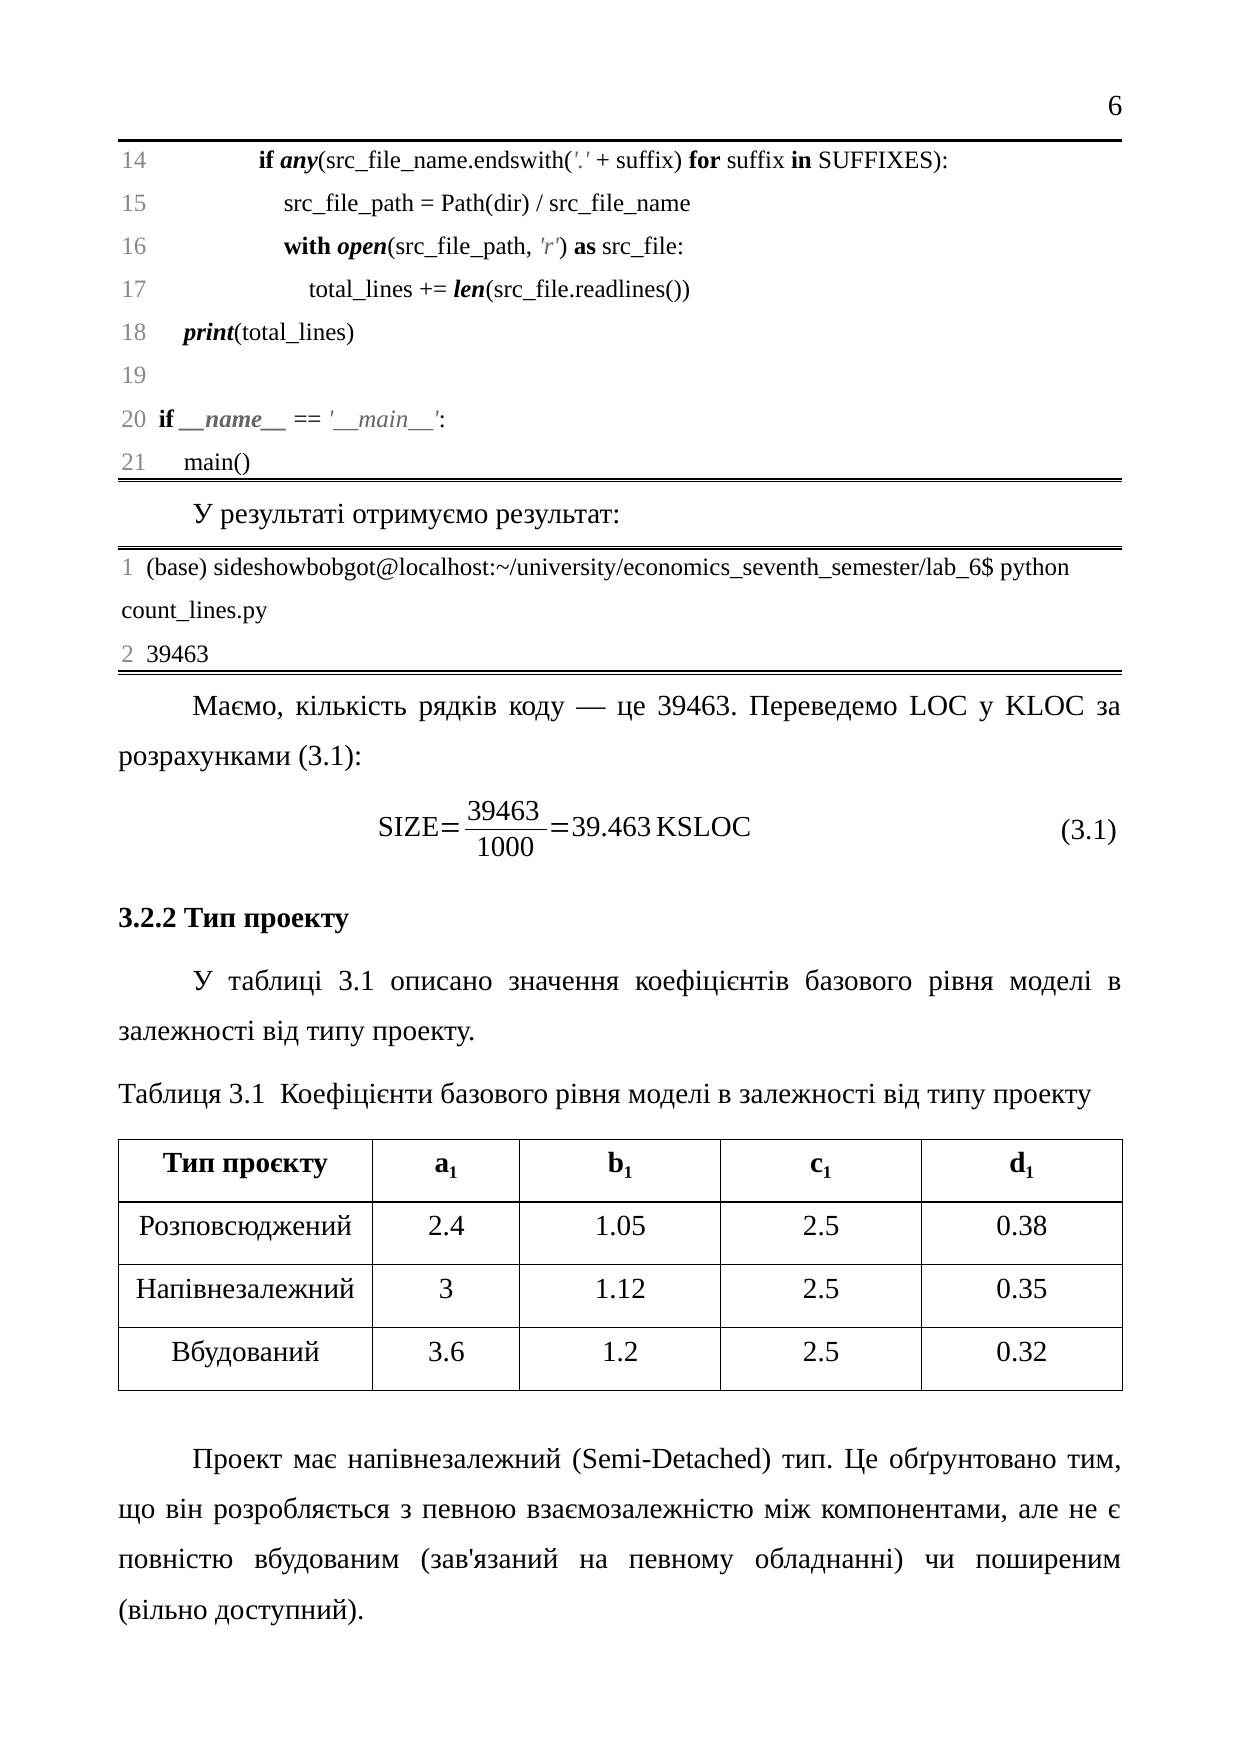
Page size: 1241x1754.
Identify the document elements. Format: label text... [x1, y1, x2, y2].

table_cell 0.35 [922, 1265, 1122, 1327]
table_cell 2.4 [373, 1203, 519, 1264]
table_header d₁ [922, 1140, 1122, 1201]
text 15 src_file_path = Path(dir) / src_file_name [118, 182, 1122, 217]
table_cell 3.6 [373, 1328, 519, 1389]
text У результаті отримуємо результат: [118, 496, 1122, 529]
table_cell 0.32 [922, 1328, 1122, 1389]
table_cell Розповсюджений [119, 1203, 372, 1264]
table_header (3.1) [1010, 789, 1122, 885]
text У таблиці 3.1 описано значення коефіцієнтів базового рівня моделі в залежності від типу проекту. [118, 963, 1122, 1047]
table_header b₁ [520, 1140, 720, 1201]
table_cell 1.05 [520, 1203, 720, 1264]
text 21 main() [118, 441, 1122, 478]
text 16 with open(src_file_path, 'r') as src_file: [118, 225, 1122, 260]
table_header Тип проєкту [119, 1140, 372, 1201]
text Таблиця 3.1 Коефіцієнти базового рівня моделі в залежності від типу проекту [118, 1076, 1122, 1109]
text 19 [118, 354, 1122, 389]
text 17 total_lines += len(src_file.readlines()) [118, 268, 1122, 303]
table_cell 2.5 [721, 1328, 921, 1389]
table_cell 0.38 [922, 1203, 1122, 1264]
table_header c₁ [721, 1140, 921, 1201]
table_header [118, 789, 1010, 885]
text Маємо, кількість рядків коду — це 39463. Переведемо LOC у KLOC за розрахунками (3.1): [118, 688, 1122, 772]
table_cell 2.5 [721, 1265, 921, 1327]
subtitle Тип проекту [118, 900, 1122, 933]
text 14 if any(src_file_name.endswith('.' + suffix) for suffix in SUFFIXES): [118, 142, 1122, 174]
table_header a₁ [373, 1140, 519, 1201]
text 20 if __name__ == '__main__': [118, 397, 1122, 432]
text 1 (base) sideshowbobgot@localhost:~/university/economics_seventh_semester/lab_6$ python count_lines.py [118, 550, 1122, 624]
text 18 print(total_lines) [118, 311, 1122, 346]
text Проект має напівнезалежний (Semi-Detached) тип. Це обґрунтовано тим, що він розробляється з певною взаємозалежністю між компонентами, але не є повністю вбудованим (зав'язаний на певному обладнанні) чи поширеним (вільно доступний). [118, 1441, 1122, 1625]
table_cell 1.2 [520, 1328, 720, 1389]
table_cell Вбудований [119, 1328, 372, 1389]
table_cell Напівнезалежний [119, 1265, 372, 1327]
table_cell 3 [373, 1265, 519, 1327]
table_cell 1.12 [520, 1265, 720, 1327]
table_cell 2.5 [721, 1203, 921, 1264]
text 2 39463 [118, 633, 1122, 670]
